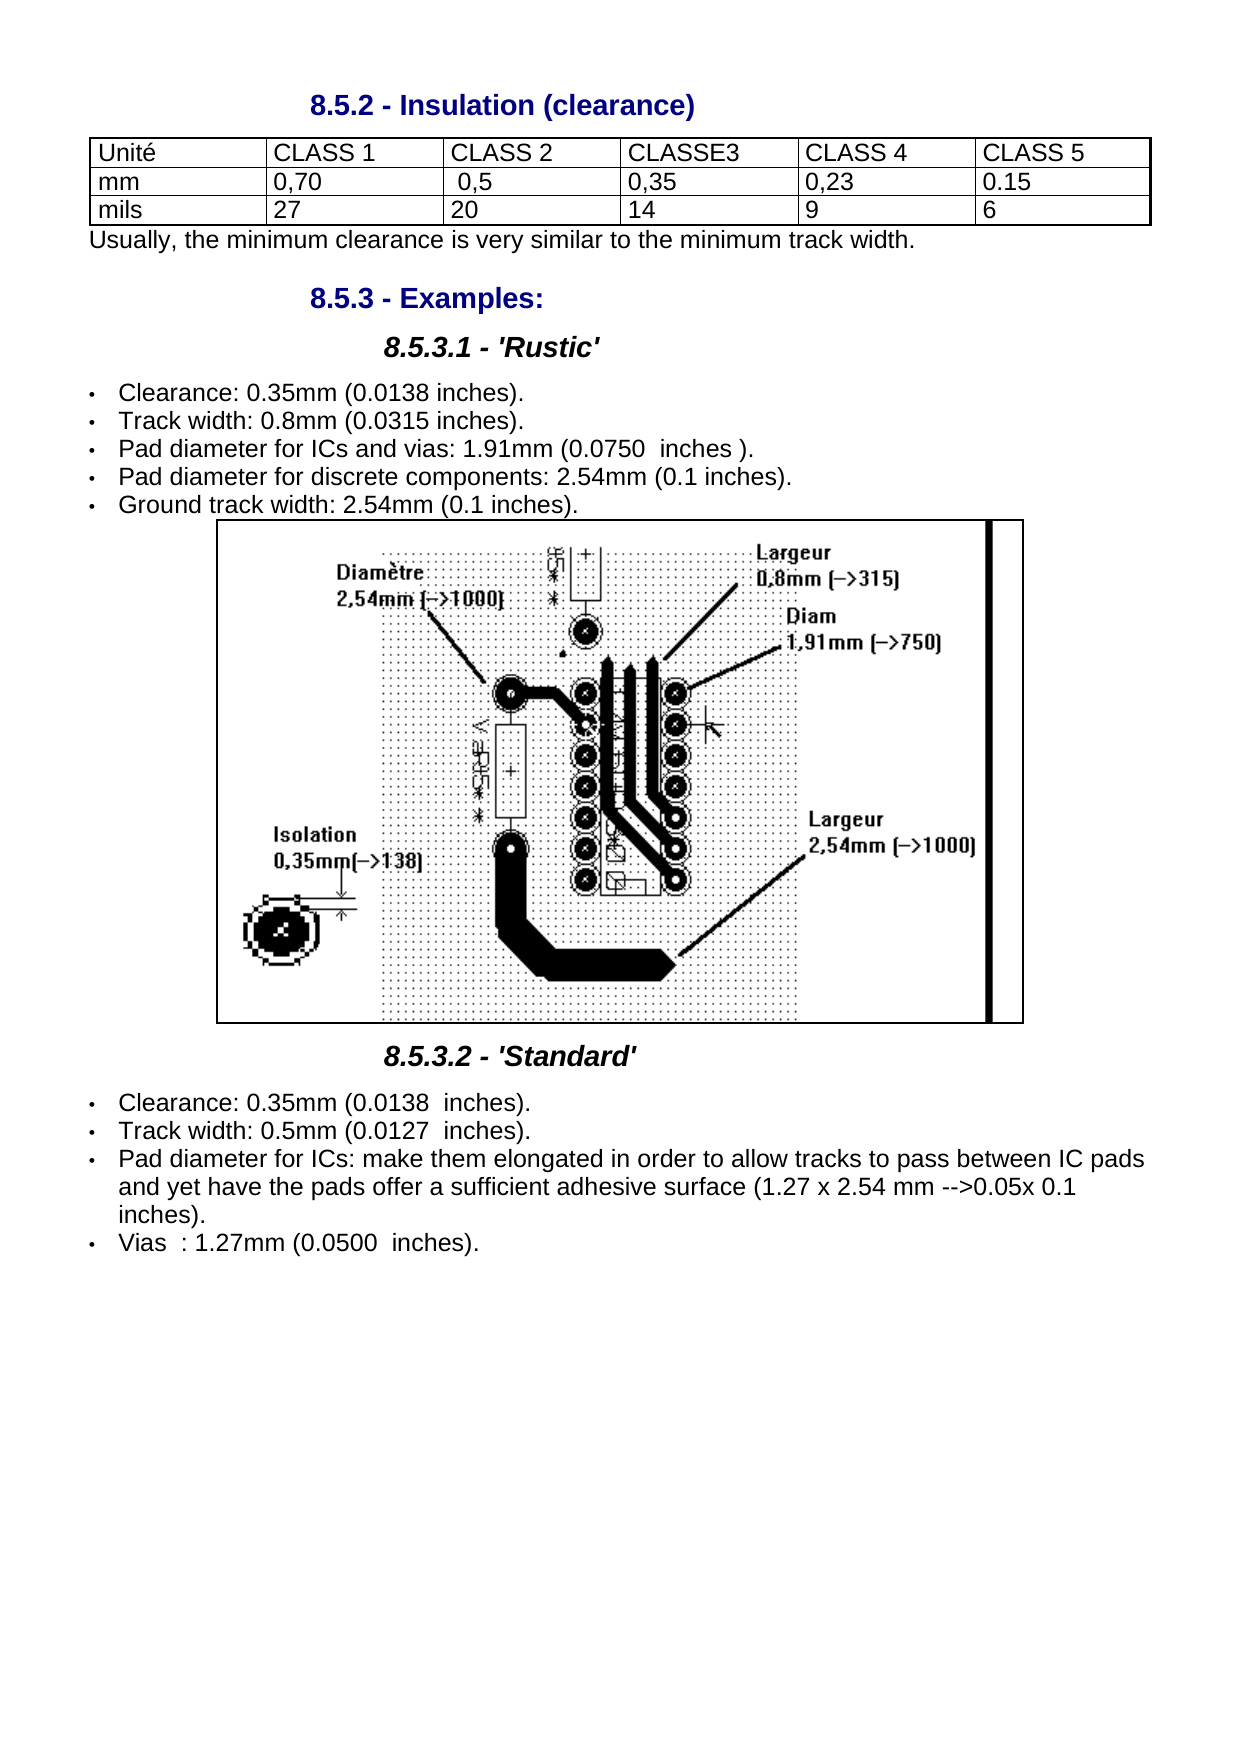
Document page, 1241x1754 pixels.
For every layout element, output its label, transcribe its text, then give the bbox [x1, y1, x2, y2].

table_header CLASS 1 [267, 139, 443, 167]
table_header CLASSE3 [621, 139, 798, 167]
list Ground track width: 2.54mm (0.1 inches). [88, 491, 1152, 519]
subtitle 'Rustic' [310, 331, 1152, 363]
list Track width: 0.5mm (0.0127 inches). [88, 1117, 1152, 1145]
table_cell 0,5 [444, 168, 620, 195]
table_header CLASS 2 [444, 139, 620, 167]
table_cell 20 [444, 196, 620, 224]
table_cell 14 [621, 196, 798, 224]
table_cell 0,15 [976, 168, 1149, 195]
list Pad diameter for discrete components: 2.54mm (0.1 inches). [88, 463, 1152, 491]
table_cell 27 [267, 196, 443, 224]
list Clearance: 0.35mm (0.0138 inches). [88, 379, 1152, 407]
table_header CLASS 5 [976, 139, 1149, 167]
subtitle 'Standard' [310, 1040, 1152, 1072]
table_cell 9 [799, 196, 975, 224]
subtitle Insulation (clearance) [236, 88, 1152, 121]
table_cell 6 [976, 196, 1149, 224]
table_cell mm [91, 168, 266, 195]
table_cell 0,70 [267, 168, 443, 195]
list Pad diameter for ICs: make them elongated in order to allow tracks to pass between IC pads and yet have the pads offer a sufficient adhesive surface (1.27 x 2.54 mm -->0.05x 0.1 inches). [88, 1145, 1152, 1229]
table_cell mils [91, 196, 266, 224]
table_cell 0,23 [799, 168, 975, 195]
list Vias : 1.27mm (0.0500 inches). [88, 1229, 1152, 1257]
list Clearance: 0.35mm (0.0138 inches). [88, 1089, 1152, 1117]
table_header Unité [91, 139, 266, 167]
subtitle Examples: [236, 282, 1152, 314]
table_header CLASS 4 [799, 139, 975, 167]
table_cell 0,35 [621, 168, 798, 195]
list Track width: 0.8mm (0.0315 inches). [88, 407, 1152, 435]
list Pad diameter for ICs and vias: 1.91mm (0.0750 inches ). [88, 435, 1152, 463]
text Usually, the minimum clearance is very similar to the minimum track width. [88, 226, 1152, 254]
